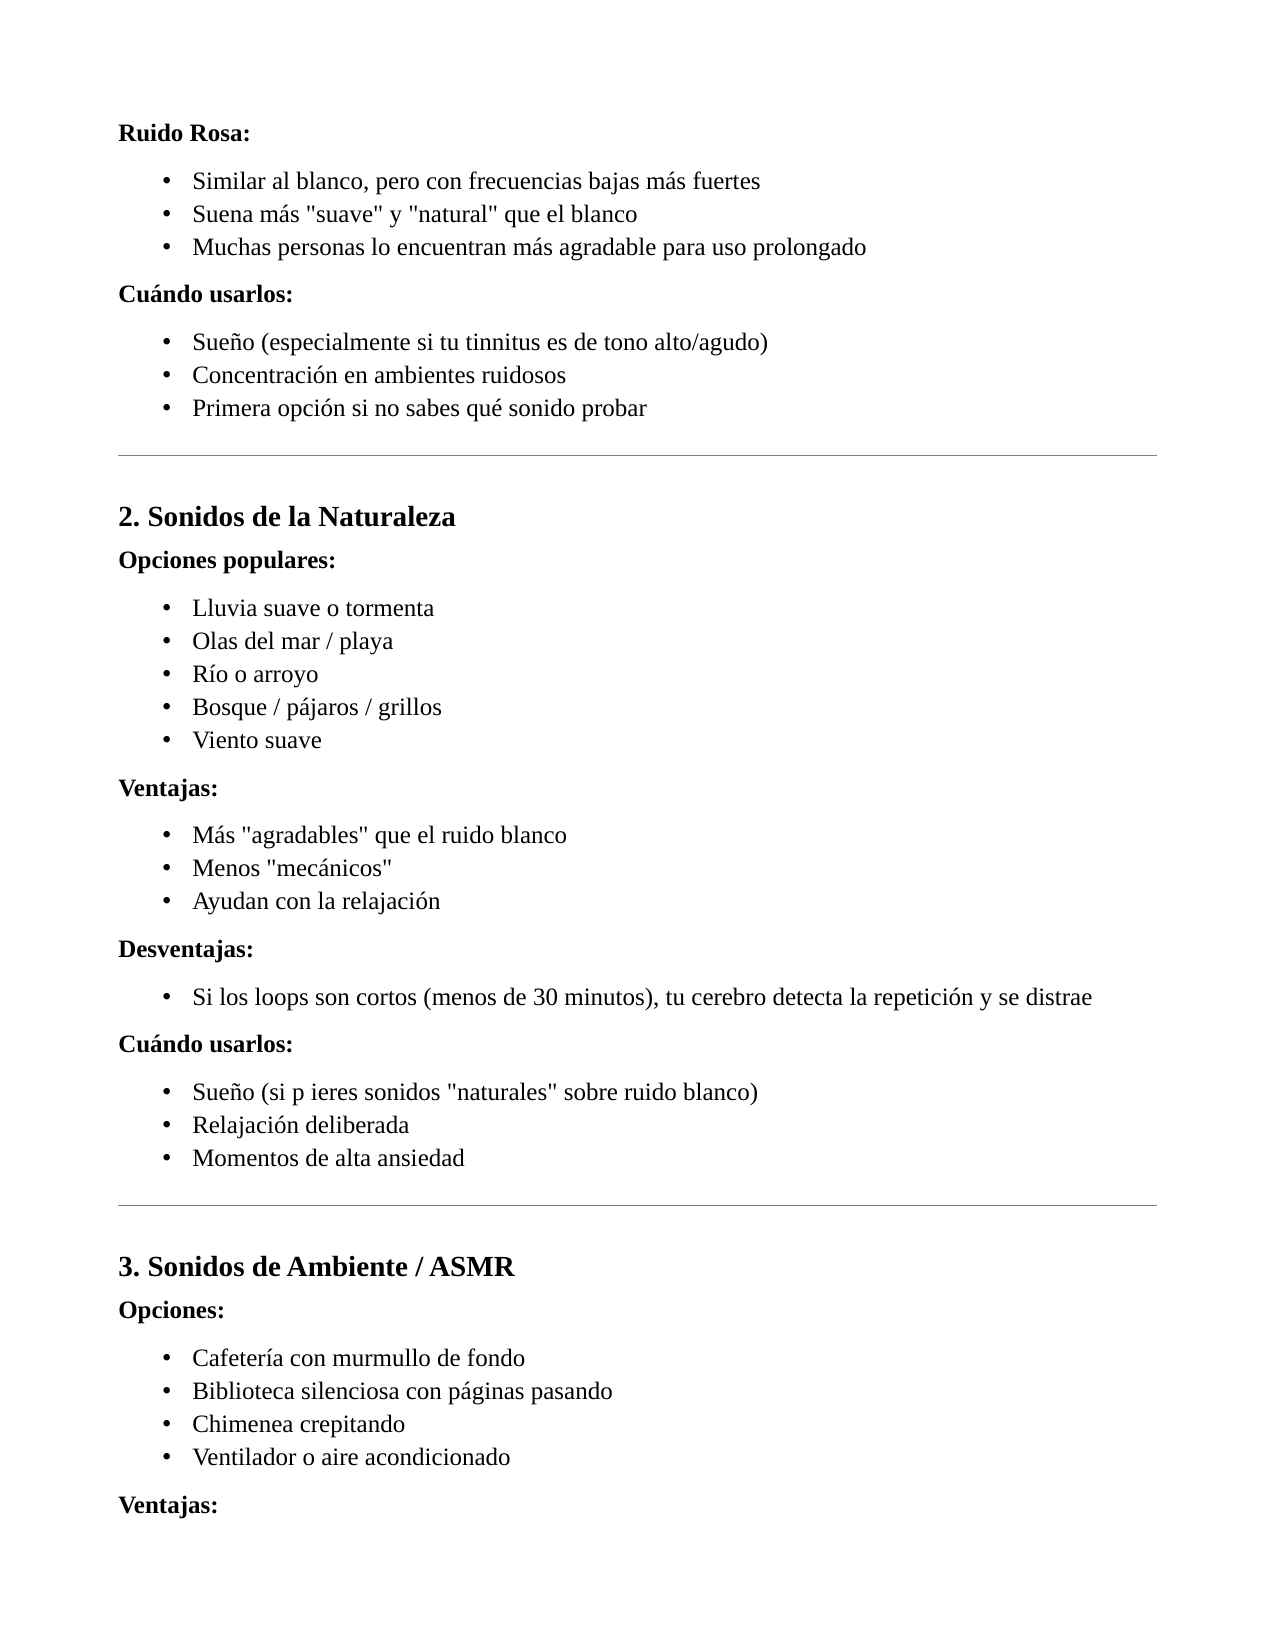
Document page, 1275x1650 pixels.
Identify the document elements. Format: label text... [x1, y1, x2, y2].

list Suena más "suave" y "natural" que el blanco [162, 199, 1157, 227]
list Río o arroyo [162, 659, 1157, 688]
list Muchas personas lo encuentran más agradable para uso prolongado [162, 232, 1157, 261]
text Desventajas: [118, 934, 1157, 963]
text Ventajas: [118, 1490, 1157, 1518]
list Más "agradables" que el ruido blanco [162, 820, 1157, 849]
list Ventilador o aire acondicionado [162, 1442, 1157, 1471]
list Sueño (si p ieres sonidos "naturales" sobre ruido blanco) [162, 1077, 1157, 1106]
list Momentos de alta ansiedad [162, 1143, 1157, 1172]
subtitle 3. Sonidos de Ambiente / ASMR [118, 1249, 1157, 1283]
list Biblioteca silenciosa con páginas pasando [162, 1376, 1157, 1405]
list Cafetería con murmullo de fondo [162, 1343, 1157, 1372]
list Viento suave [162, 725, 1157, 754]
list Ayudan con la relajación [162, 886, 1157, 915]
text Ventajas: [118, 773, 1157, 802]
subtitle 2. Sonidos de la Naturaleza [118, 499, 1157, 533]
text Cuándo usarlos: [118, 279, 1157, 308]
list Similar al blanco, pero con frecuencias bajas más fuertes [162, 166, 1157, 194]
list Primera opción si no sabes qué sonido probar [162, 393, 1157, 422]
list Olas del mar / playa [162, 626, 1157, 655]
list Sueño (especialmente si tu tinnitus es de tono alto/agudo) [162, 327, 1157, 356]
list Chimenea crepitando [162, 1409, 1157, 1438]
list Si los loops son cortos (menos de 30 minutos), tu cerebro detecta la repetición y se distrae [162, 982, 1157, 1010]
text Opciones populares: [118, 546, 1157, 574]
list Concentración en ambientes ruidosos [162, 360, 1157, 389]
text Cuándo usarlos: [118, 1029, 1157, 1058]
list Lluvia suave o tormenta [162, 593, 1157, 622]
list Menos "mecánicos" [162, 853, 1157, 882]
list Relajación deliberada [162, 1110, 1157, 1139]
list Bosque / pájaros / grillos [162, 692, 1157, 721]
text Opciones: [118, 1295, 1157, 1324]
text Ruido Rosa: [118, 118, 1157, 147]
